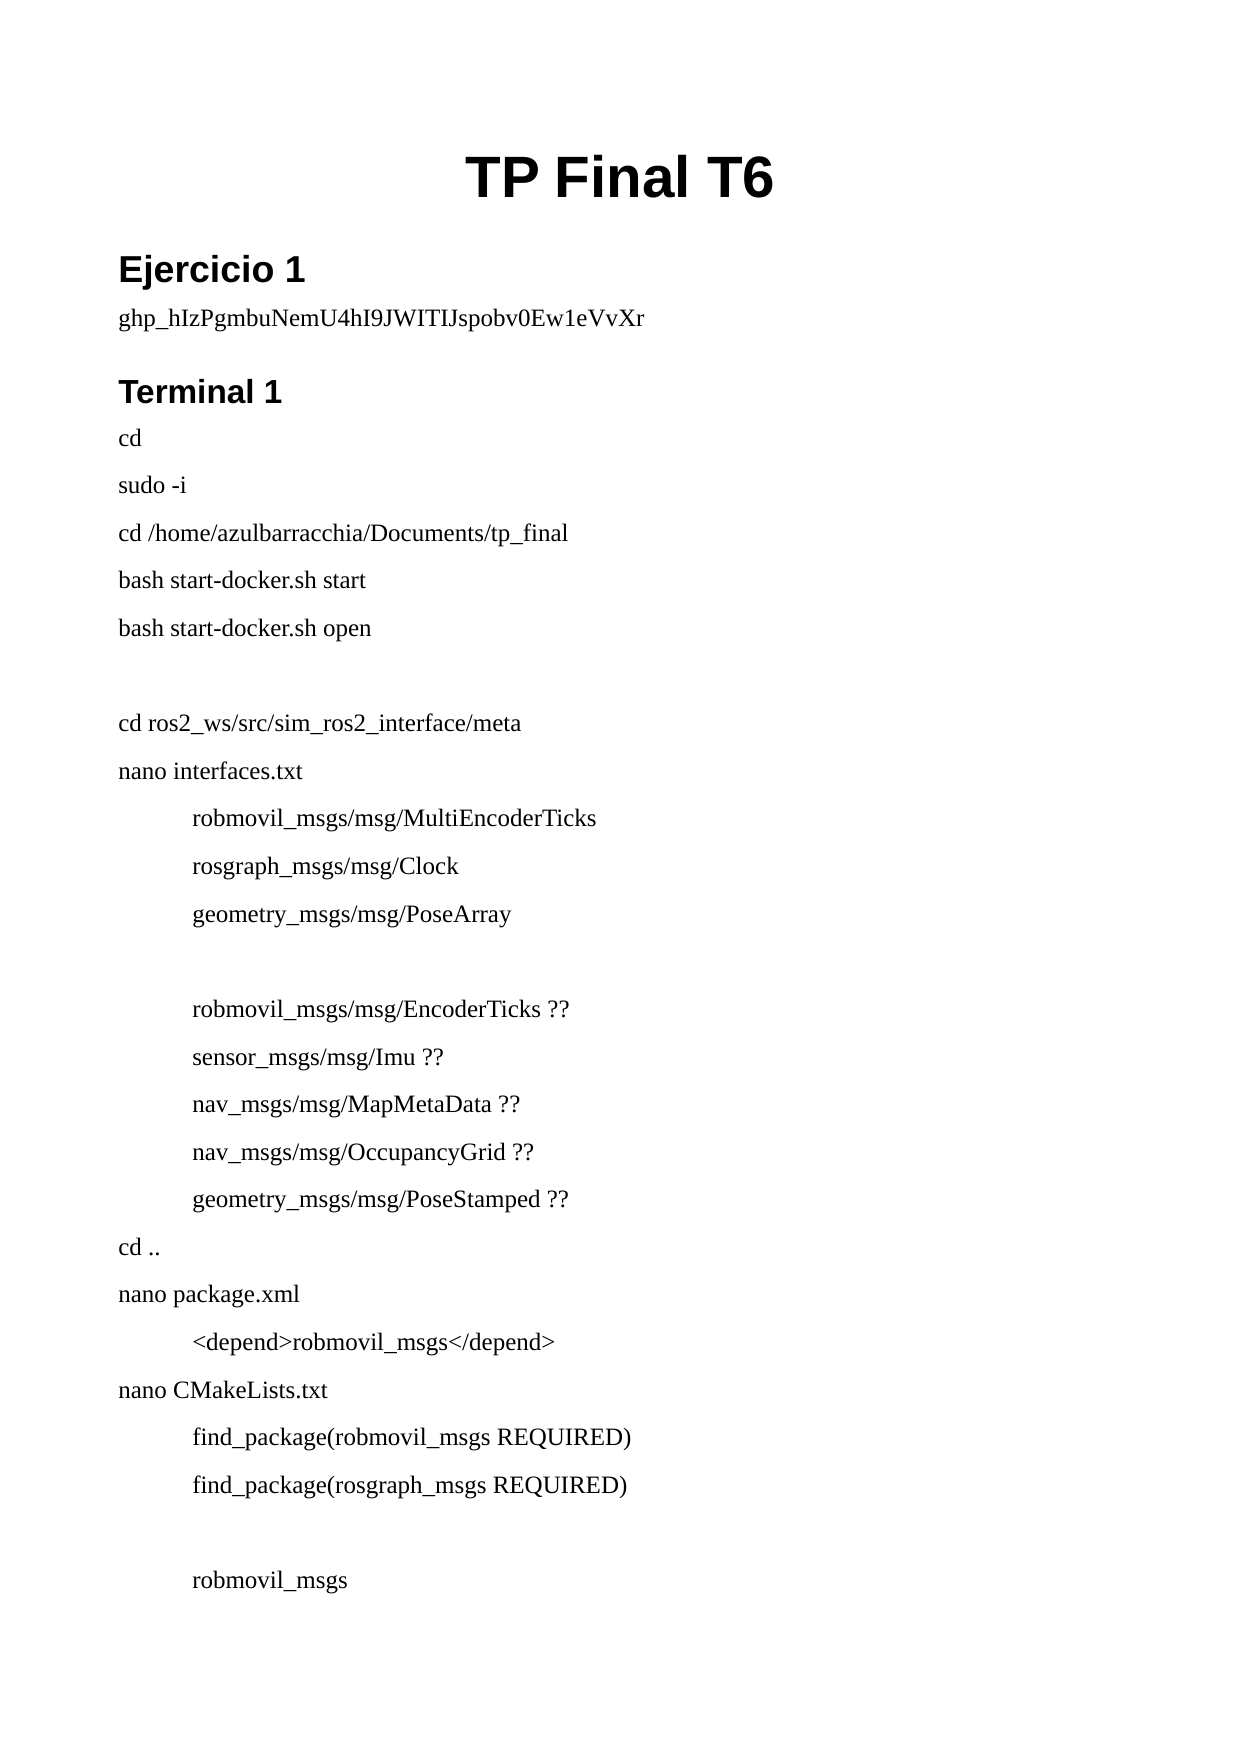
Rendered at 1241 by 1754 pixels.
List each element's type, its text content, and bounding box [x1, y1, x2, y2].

text geometry_msgs/msg/PoseStamped ?? [118, 1184, 1122, 1213]
text robmovil_msgs [118, 1565, 1122, 1594]
text nav_msgs/msg/OccupancyGrid ?? [118, 1137, 1122, 1166]
text sensor_msgs/msg/Imu ?? [118, 1042, 1122, 1070]
text cd [118, 423, 1122, 451]
text bash start-docker.sh open [118, 613, 1122, 642]
subtitle Terminal 1 [118, 372, 1122, 410]
text <depend>robmovil_msgs</depend> [118, 1327, 1122, 1356]
text sudo -i [118, 470, 1122, 499]
text cd .. [118, 1232, 1122, 1261]
text geometry_msgs/msg/PoseArray [118, 899, 1122, 927]
text cd ros2_ws/src/sim_ros2_interface/meta [118, 708, 1122, 737]
text cd /home/azulbarracchia/Documents/tp_final [118, 518, 1122, 547]
text find_package(robmovil_msgs REQUIRED) [118, 1422, 1122, 1451]
subtitle Ejercicio 1 [118, 248, 1122, 291]
text TP Final T6 [118, 143, 1122, 210]
text 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 [118, 303, 1122, 332]
text rosgraph_msgs/msg/Clock [118, 851, 1122, 880]
text nano CMakeLists.txt [118, 1375, 1122, 1403]
text robmovil_msgs/msg/MultiEncoderTicks [118, 803, 1122, 832]
text nano interfaces.txt [118, 756, 1122, 785]
text robmovil_msgs/msg/EncoderTicks ?? [118, 994, 1122, 1023]
text bash start-docker.sh start [118, 566, 1122, 594]
text nano package.xml [118, 1279, 1122, 1308]
text find_package(rosgraph_msgs REQUIRED) [118, 1470, 1122, 1499]
text nav_msgs/msg/MapMetaData ?? [118, 1089, 1122, 1118]
